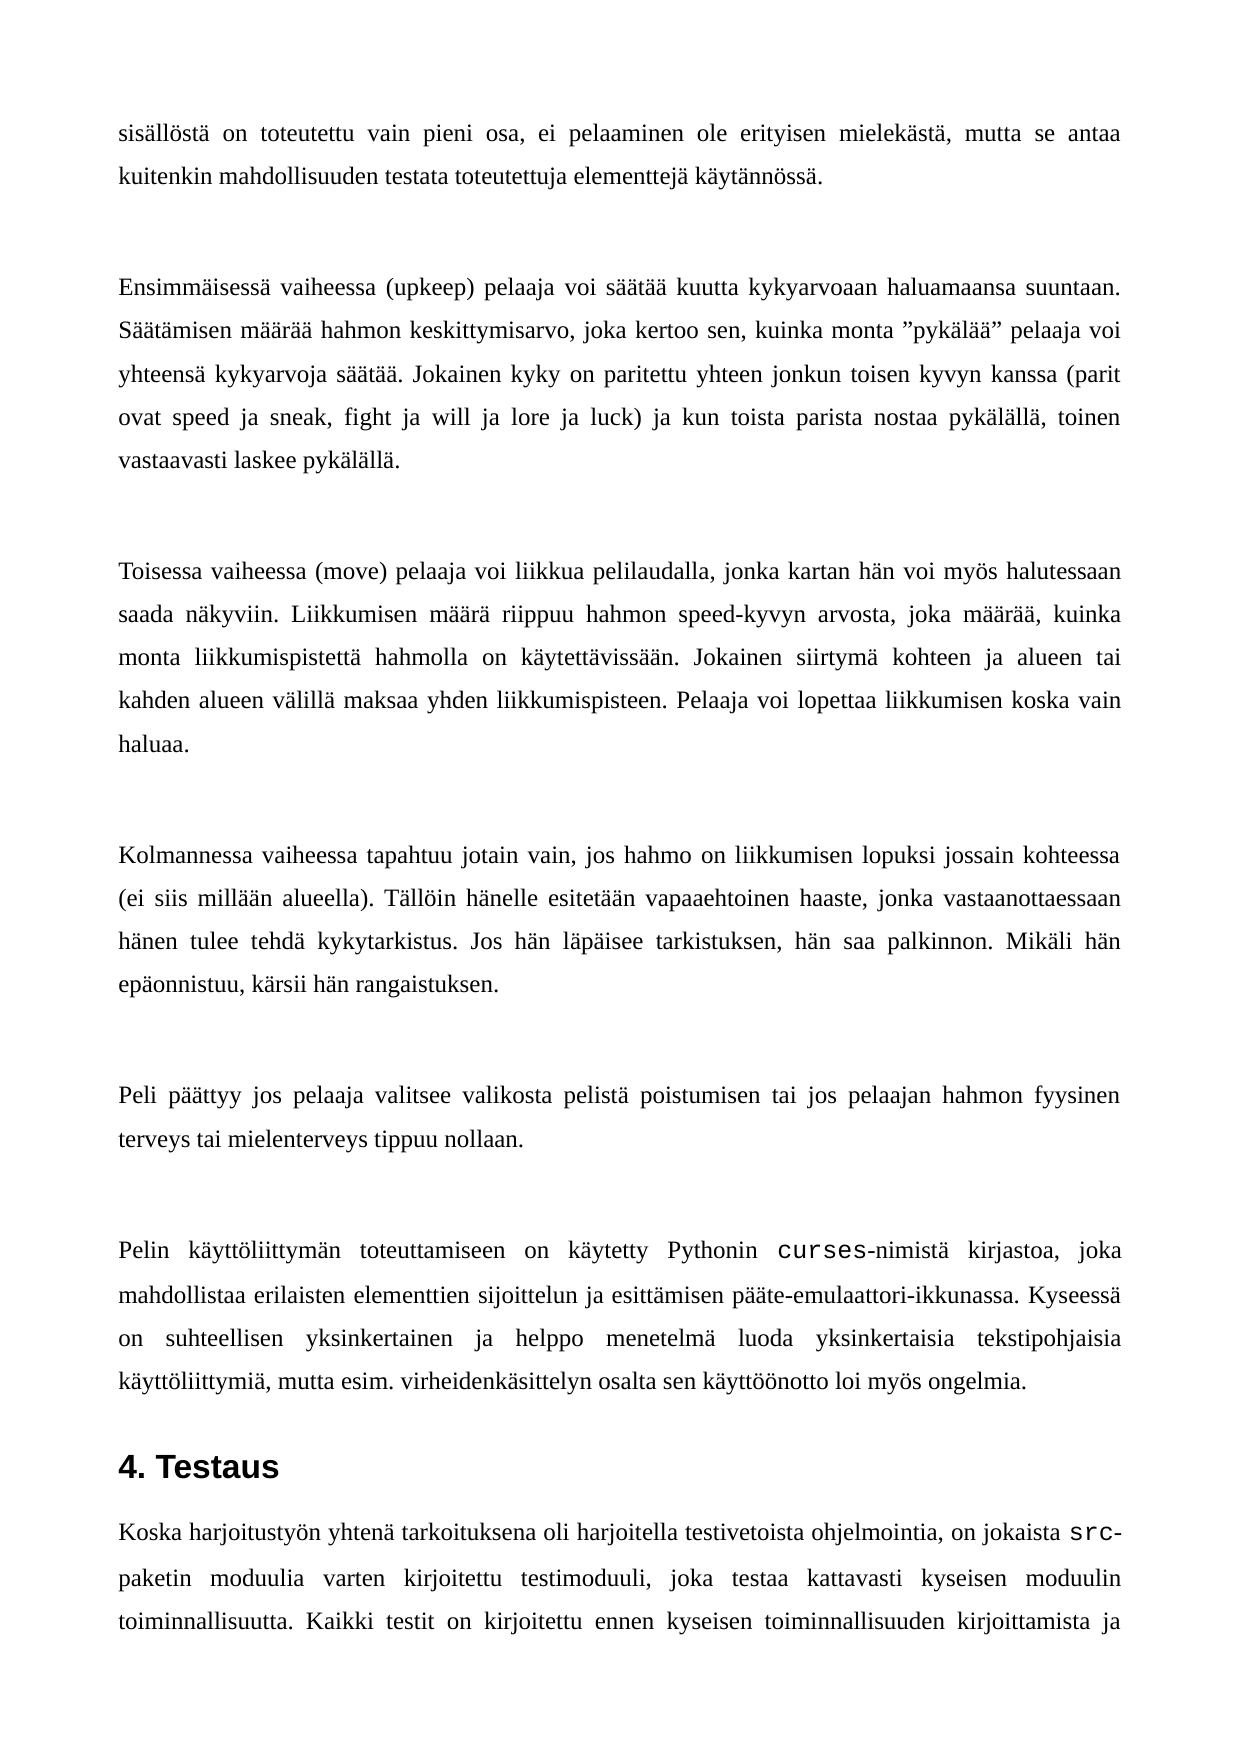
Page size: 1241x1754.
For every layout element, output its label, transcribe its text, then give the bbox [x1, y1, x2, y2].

subtitle 4. Testaus [118, 1447, 1122, 1486]
text Ensimmäisessä vaiheessa (upkeep) pelaaja voi säätää kuutta kykyarvoaan haluamaansa suuntaan. Säätämisen määrää hahmon keskittymisarvo, joka kertoo sen, kuinka monta ”pykälää” pelaaja voi yhteensä kykyarvoja säätää. Jokainen kyky on paritettu yhteen jonkun toisen kyvyn kanssa (parit ovat speed ja sneak, fight ja will ja lore ja luck) ja kun toista parista nostaa pykälällä, toinen vastaavasti laskee pykälällä. [118, 272, 1122, 474]
text Koska harjoitustyön yhtenä tarkoituksena oli harjoitella testivetoista ohjelmointia, on jokaista src-paketin moduulia varten kirjoitettu testimoduuli, joka testaa kattavasti kyseisen moduulin toiminnallisuutta. Kaikki testit on kirjoitettu ennen kyseisen toiminnallisuuden kirjoittamista ja [118, 1517, 1122, 1634]
text Peli päättyy jos pelaaja valitsee valikosta pelistä poistumisen tai jos pelaajan hahmon fyysinen terveys tai mielenterveys tippuu nollaan. [118, 1081, 1122, 1152]
text Pelin käyttöliittymän toteuttamiseen on käytetty Pythonin curses-nimistä kirjastoa, joka mahdollistaa erilaisten elementtien sijoittelun ja esittämisen pääte-emulaattori-ikkunassa. Kyseessä on suhteellisen yksinkertainen ja helppo menetelmä luoda yksinkertaisia tekstipohjaisia käyttöliittymiä, mutta esim. virheidenkäsittelyn osalta sen käyttöönotto loi myös ongelmia. [118, 1235, 1122, 1395]
text Toisessa vaiheessa (move) pelaaja voi liikkua pelilaudalla, jonka kartan hän voi myös halutessaan saada näkyviin. Liikkumisen määrä riippuu hahmon speed-kyvyn arvosta, joka määrää, kuinka monta liikkumispistettä hahmolla on käytettävissään. Jokainen siirtymä kohteen ja alueen tai kahden alueen välillä maksaa yhden liikkumispisteen. Pelaaja voi lopettaa liikkumisen koska vain haluaa. [118, 556, 1122, 757]
text Kolmannessa vaiheessa tapahtuu jotain vain, jos hahmo on liikkumisen lopuksi jossain kohteessa (ei siis millään alueella). Tällöin hänelle esitetään vapaaehtoinen haaste, jonka vastaanottaessaan hänen tulee tehdä kykytarkistus. Jos hän läpäisee tarkistuksen, hän saa palkinnon. Mikäli hän epäonnistuu, kärsii hän rangaistuksen. [118, 840, 1122, 998]
text sisällöstä on toteutettu vain pieni osa, ei pelaaminen ole erityisen mielekästä, mutta se antaa kuitenkin mahdollisuuden testata toteutettuja elementtejä käytännössä. [118, 118, 1122, 190]
